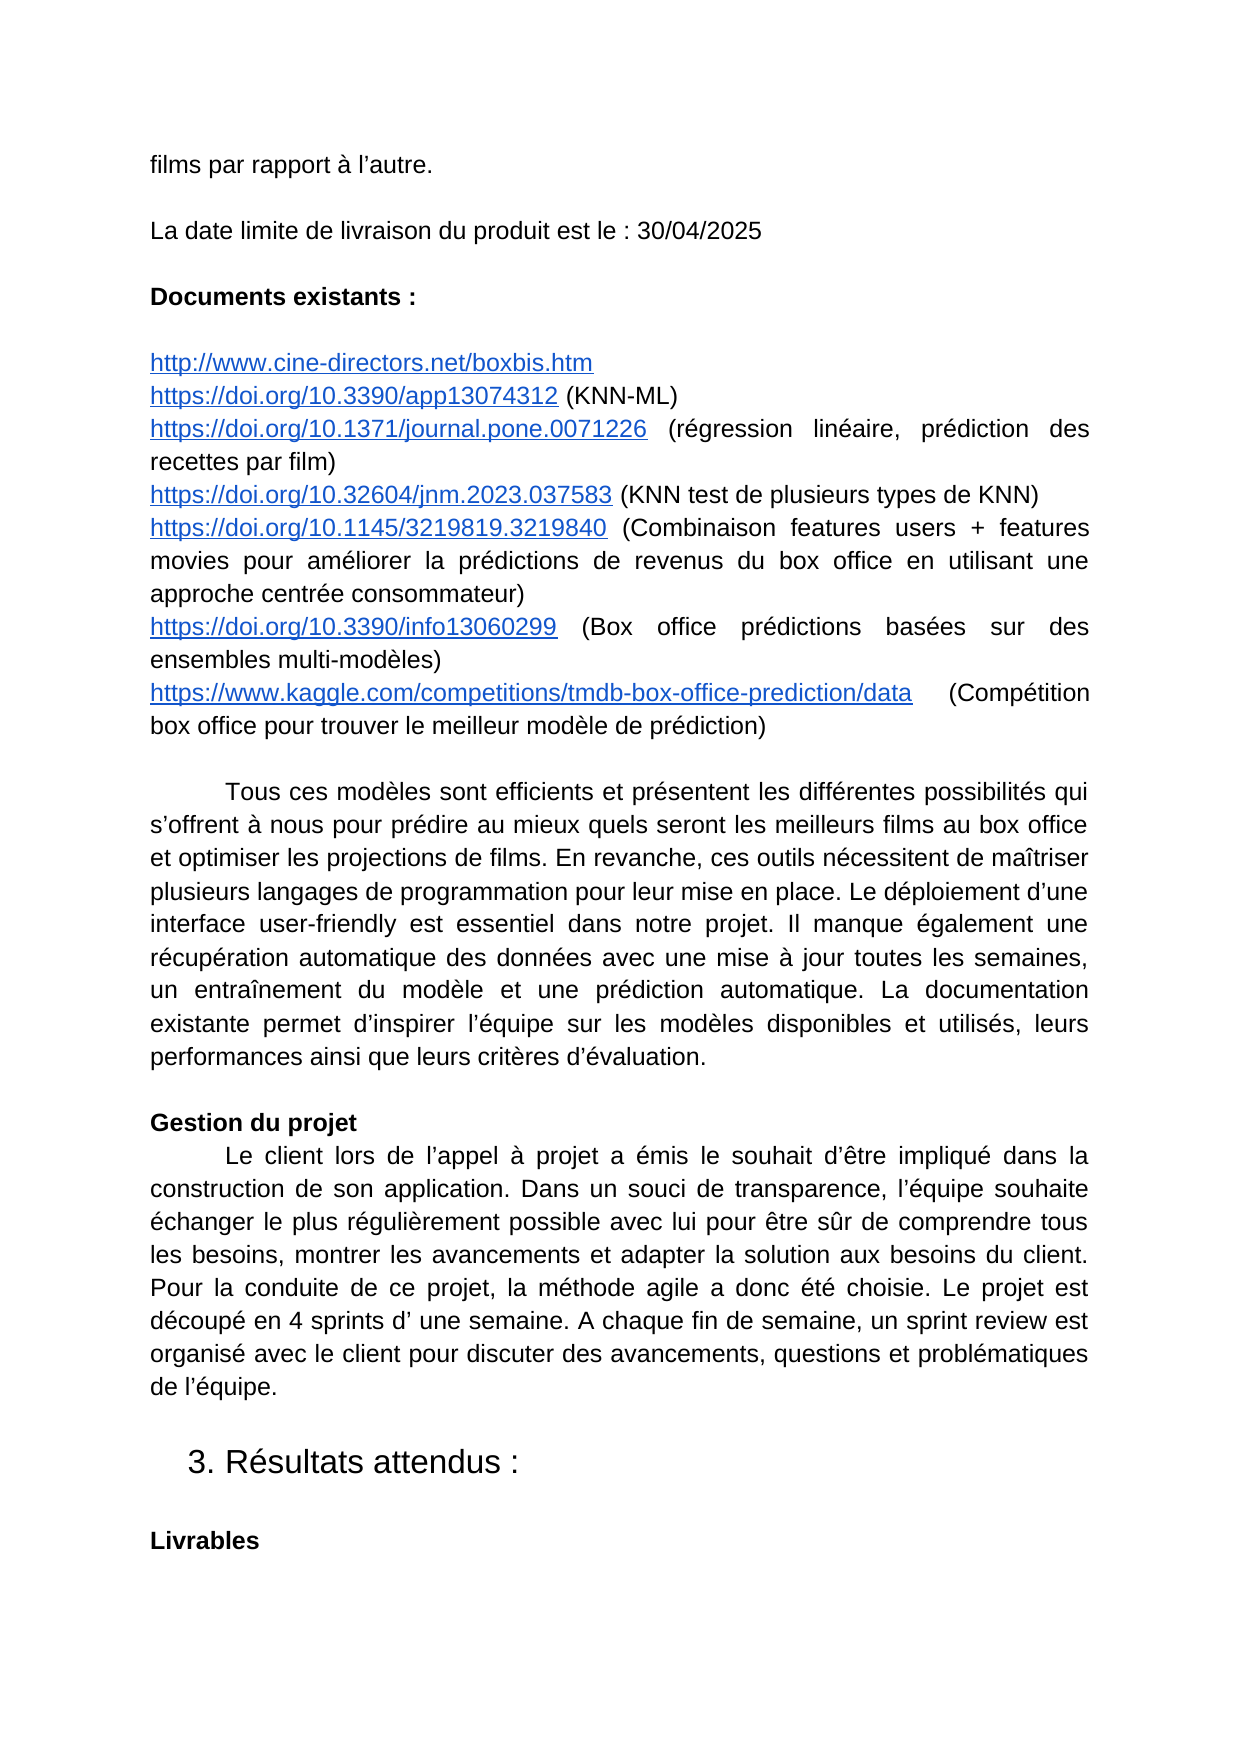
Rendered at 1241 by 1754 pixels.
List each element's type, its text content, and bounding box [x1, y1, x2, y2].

text Livrables [150, 1526, 1090, 1555]
text Gestion du projet [150, 1108, 1090, 1136]
text https://doi.org/10.3390/info13060299 (Box office prédictions basées sur des ensembles multi-modèles) [150, 612, 1090, 674]
text https://doi.org/10.3390/app13074312 (KNN-ML) [150, 381, 1090, 410]
text https://www.kaggle.com/competitions/tmdb-box-office-prediction/data (Compétition box office pour trouver le meilleur modèle de prédiction) [150, 678, 1090, 740]
text https://doi.org/10.32604/jnm.2023.037583 (KNN test de plusieurs types de KNN) [150, 480, 1090, 509]
text Le client lors de l’appel à projet a émis le souhait d’être impliqué dans la construction de son application. Dans un souci de transparence, l’équipe souhaite échanger le plus régulièrement possible avec lui pour être sûr de comprendre tous les besoins, montrer les avancements et adapter la solution aux besoins du client. Pour la conduite de ce projet, la méthode agile a donc été choisie. Le projet est découpé en 4 sprints d’ une semaine. A chaque fin de semaine, un sprint review est organisé avec le client pour discuter des avancements, questions et problématiques de l’équipe. [150, 1141, 1090, 1401]
text Tous ces modèles sont efficients et présentent les différentes possibilités qui s’offrent à nous pour prédire au mieux quels seront les meilleurs films au box office et optimiser les projections de films. En revanche, ces outils nécessitent de maîtriser plusieurs langages de programmation pour leur mise en place. Le déploiement d’une interface user-friendly est essentiel dans notre projet. Il manque également une récupération automatique des données avec une mise à jour toutes les semaines, un entraînement du modèle et une prédiction automatique. La documentation existante permet d’inspirer l’équipe sur les modèles disponibles et utilisés, leurs performances ainsi que leurs critères d’évaluation. [150, 777, 1090, 1070]
text https://doi.org/10.1145/3219819.3219840 (Combinaison features users + features movies pour améliorer la prédictions de revenus du box office en utilisant une approche centrée consommateur) [150, 513, 1090, 608]
subtitle Résultats attendus : [187, 1442, 1090, 1481]
text https://doi.org/10.1371/journal.pone.0071226 (régression linéaire, prédiction des recettes par film) [150, 414, 1090, 476]
text http://www.cine-directors.net/boxbis.htm [150, 348, 1090, 377]
text Documents existants : [150, 282, 1090, 311]
text La date limite de livraison du produit est le : 30/04/2025 [150, 216, 1090, 245]
text films par rapport à l’autre. [150, 150, 1090, 179]
